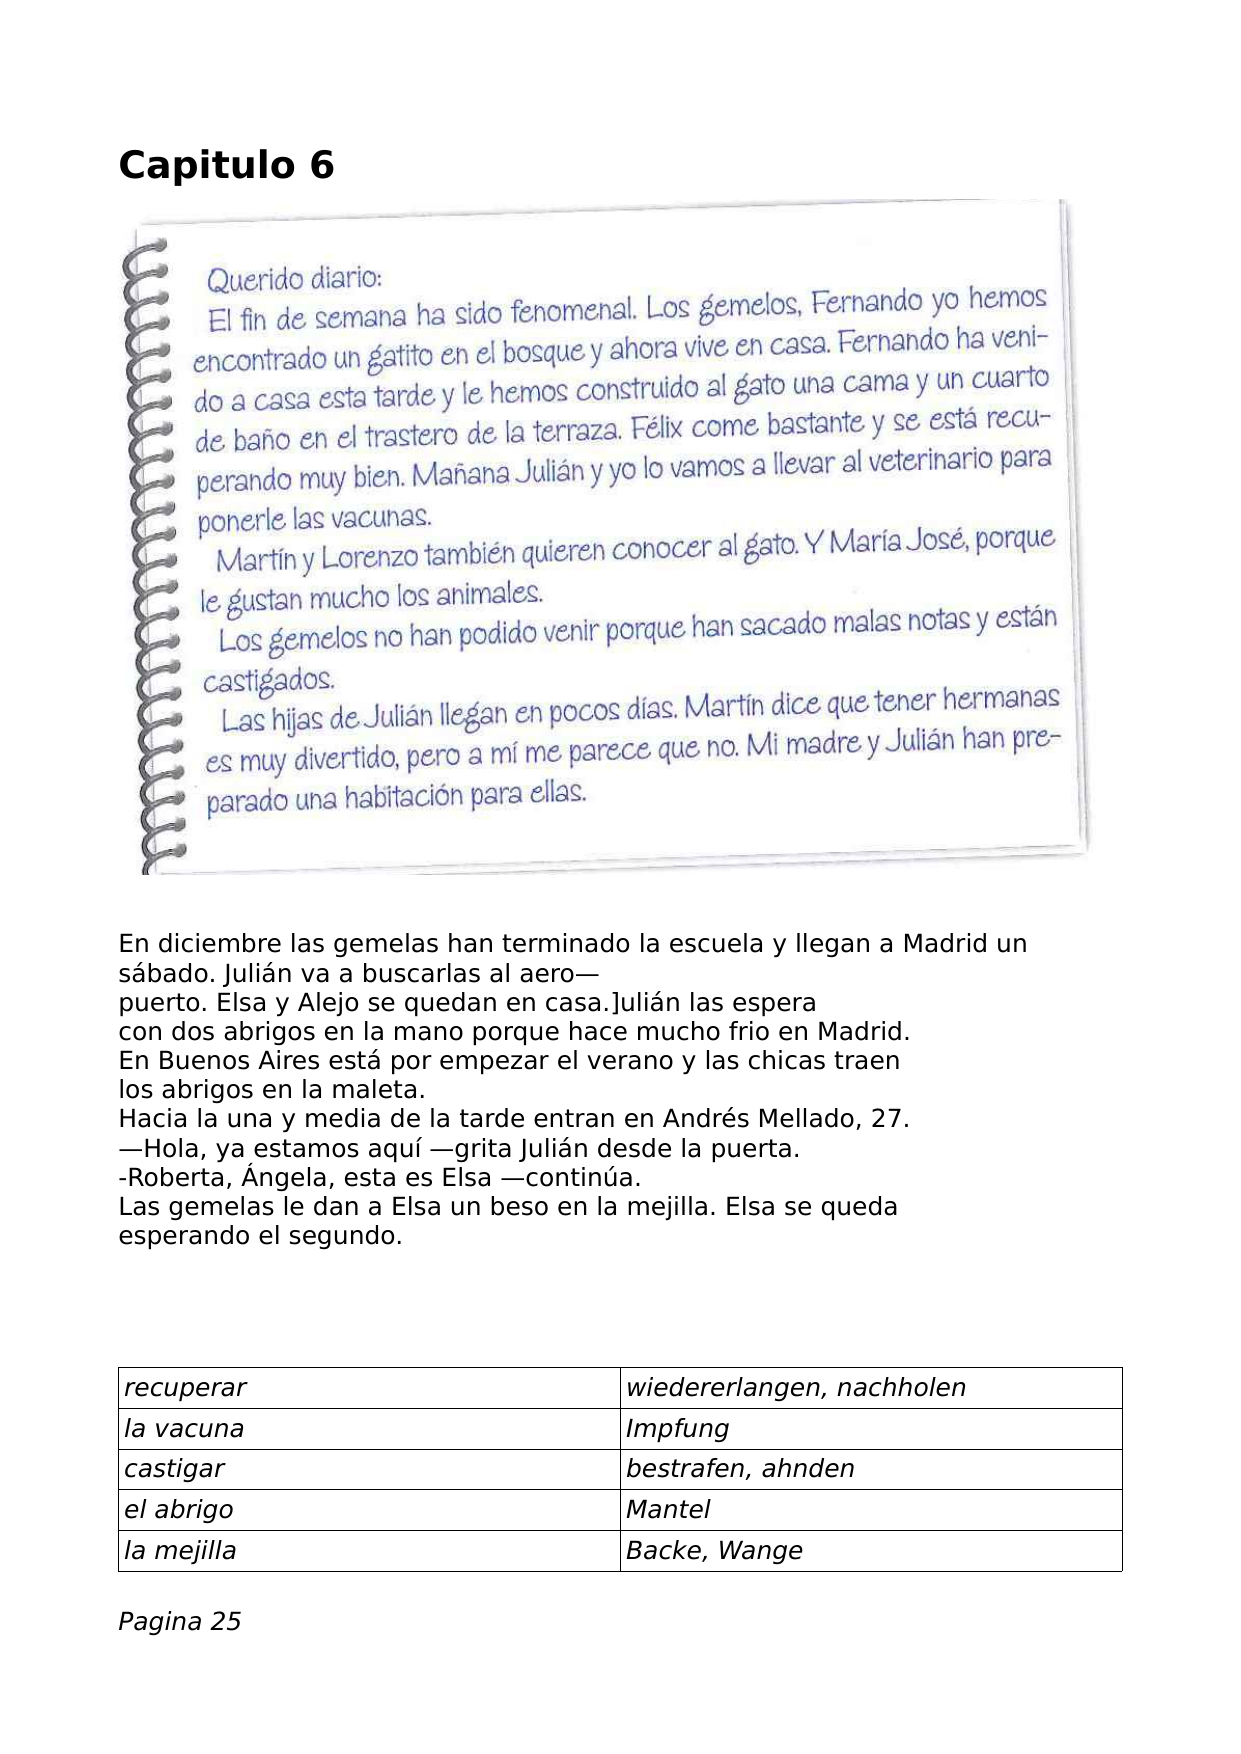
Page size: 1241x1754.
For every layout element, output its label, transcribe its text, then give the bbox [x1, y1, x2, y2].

table_cell el abrigo [119, 1490, 620, 1530]
table_header recuperar [119, 1368, 620, 1408]
table_cell Backe, Wange [621, 1531, 1122, 1571]
picture [118, 199, 1123, 875]
text —Hola, ya estamos aquí —grita Julián desde la puerta. [118, 1134, 1122, 1163]
text Hacia la una y media de la tarde entran en Andrés Mellado, 27. [118, 1105, 1122, 1134]
text Las gemelas le dan a Elsa un beso en la mejilla. Elsa se queda [118, 1192, 1122, 1221]
text En diciembre las gemelas han terminado la escuela y llegan a Madrid un sábado. Julián va a buscarlas al aero— [118, 930, 1122, 988]
table_cell Impfung [621, 1409, 1122, 1449]
text esperando el segundo. [118, 1221, 1122, 1251]
table_cell bestrafen, ahnden [621, 1450, 1122, 1489]
table_cell la mejilla [119, 1531, 620, 1571]
table_cell la vacuna [119, 1409, 620, 1449]
text En Buenos Aires está por empezar el verano y las chicas traen [118, 1046, 1122, 1076]
subtitle Capitulo 6 [118, 143, 1122, 187]
text los abrigos en la maleta. [118, 1076, 1122, 1105]
table_cell castigar [119, 1450, 620, 1489]
table_header wiedererlangen, nachholen [621, 1368, 1122, 1408]
text puerto. Elsa y Alejo se quedan en casa.]ulián las espera [118, 988, 1122, 1017]
text con dos abrigos en la mano porque hace mucho frio en Madrid. [118, 1017, 1122, 1046]
table_cell Mantel [621, 1490, 1122, 1530]
text -Roberta, Ángela, esta es Elsa —continúa. [118, 1163, 1122, 1192]
